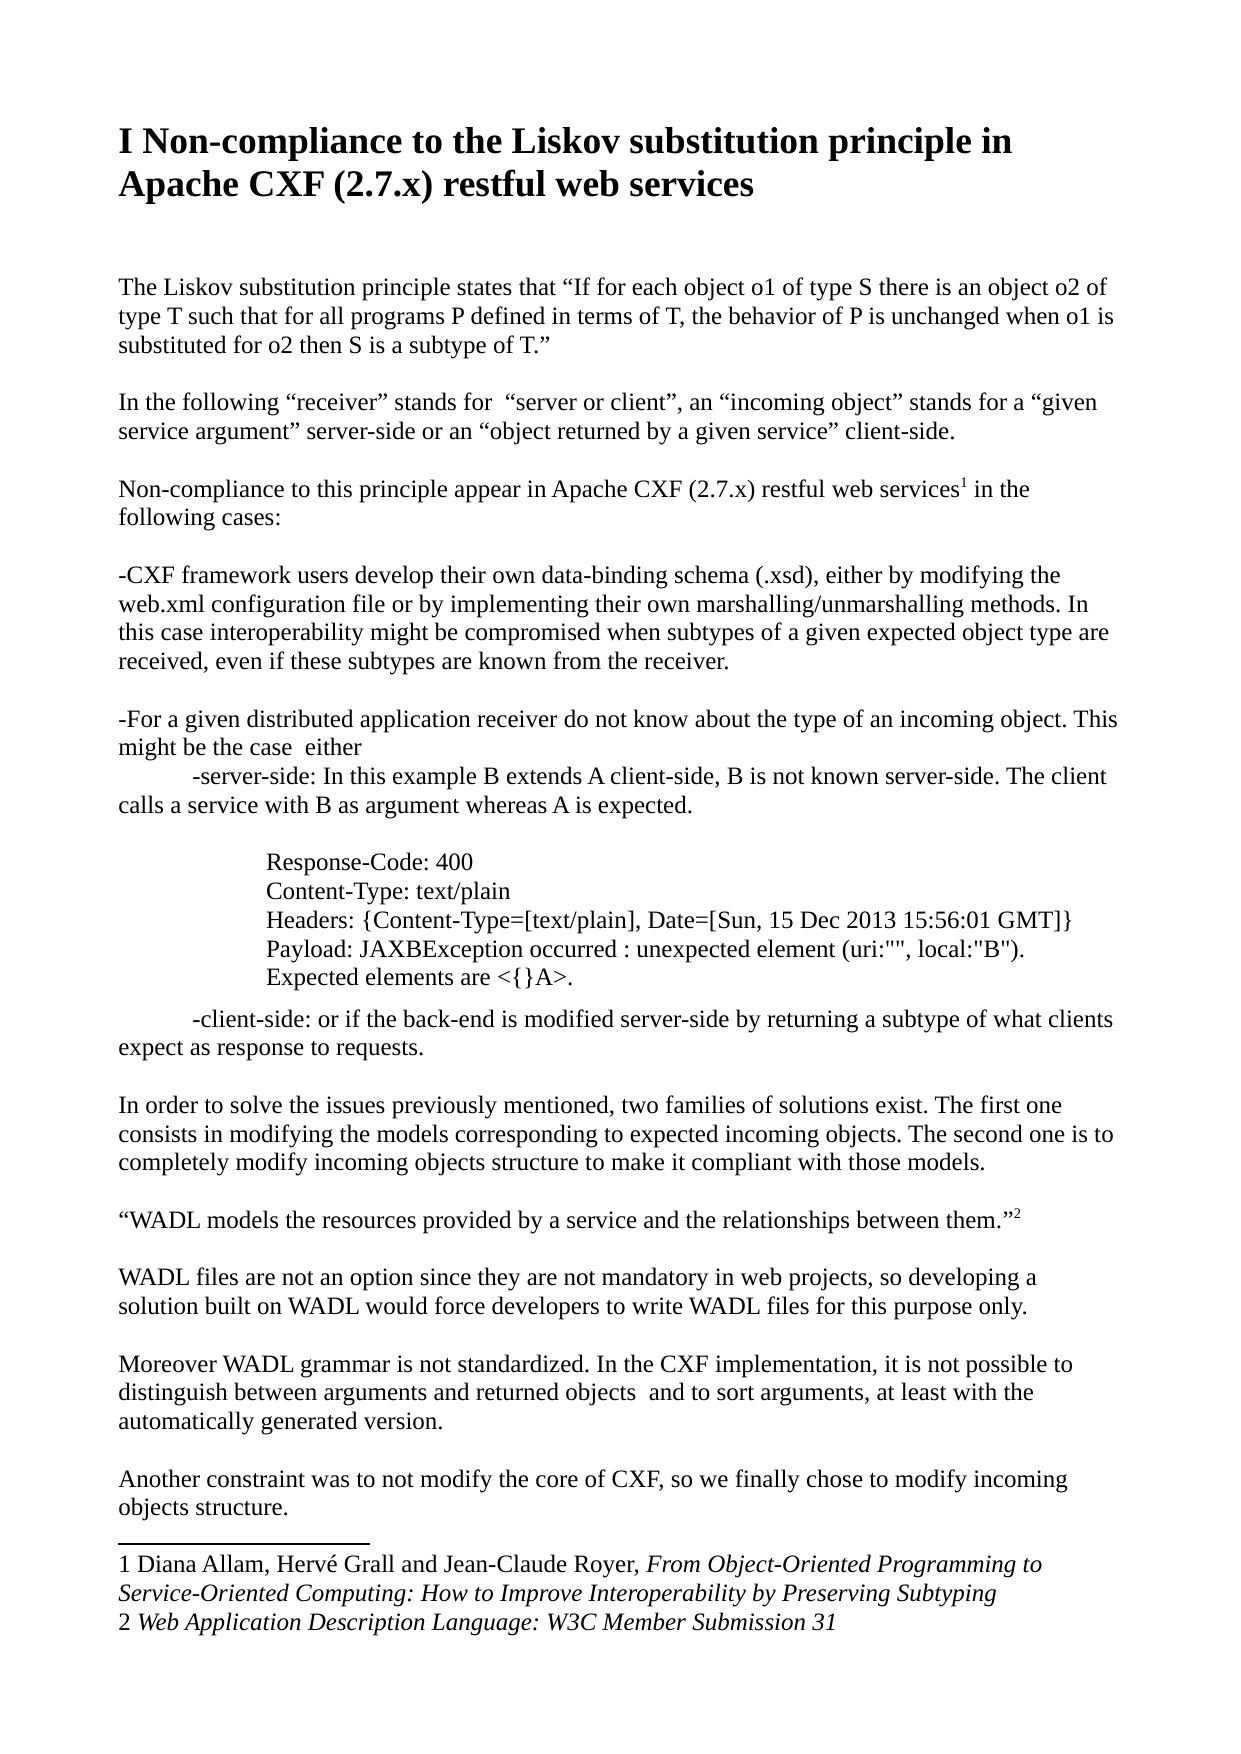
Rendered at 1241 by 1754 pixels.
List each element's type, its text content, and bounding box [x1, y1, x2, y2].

text The Liskov substitution principle states that “If for each object o1 of type S there is an object o2 of type T such that for all programs P defined in terms of T, the behavior of P is unchanged when o1 is substituted for o2 then S is a subtype of T.” [118, 272, 1122, 359]
text -client-side: or if the back-end is modified server-side by returning a subtype of what clients expect as response to requests. [118, 1004, 1122, 1061]
text Diana Allam, Hervé Grall and Jean-Claude Royer, From Object-Oriented Programming to Service-Oriented Computing: How to Improve Interoperability by Preserving Subtyping [118, 1549, 1122, 1607]
text Response-Code: 400 [266, 847, 1122, 876]
text Headers: {Content-Type=[text/plain], Date=[Sun, 15 Dec 2013 15:56:01 GMT]} [266, 905, 1122, 934]
text I Non-compliance to the Liskov substitution principle in Apache CXF (2.7.x) restful web services [118, 118, 1122, 204]
text Moreover WADL grammar is not standardized. In the CXF implementation, it is not possible to distinguish between arguments and returned objects and to sort arguments, at least with the automatically generated version. [118, 1349, 1122, 1435]
text In order to solve the issues previously mentioned, two families of solutions exist. The first one consists in modifying the models corresponding to expected incoming objects. The second one is to completely modify incoming objects structure to make it compliant with those models. [118, 1090, 1122, 1176]
text WADL files are not an option since they are not mandatory in web projects, so developing a solution built on WADL would force developers to write WADL files for this purpose only. [118, 1262, 1122, 1320]
text Content-Type: text/plain [266, 876, 1122, 905]
text Payload: JAXBException occurred : unexpected element (uri:"", local:"B"). Expected elements are <{}A>. [266, 934, 1122, 991]
text In the following “receiver” stands for “server or client”, an “incoming object” stands for a “given service argument” server-side or an “object returned by a given service” client-side. [118, 387, 1122, 445]
text Web Application Description Language: W3C Member Submission 31 [118, 1607, 1122, 1636]
text -CXF framework users develop their own data-binding schema (.xsd), either by modifying the web.xml configuration file or by implementing their own marshalling/unmarshalling methods. In this case interoperability might be compromised when subtypes of a given expected object type are received, even if these subtypes are known from the receiver. [118, 560, 1122, 675]
text -For a given distributed application receiver do not know about the type of an incoming object. This might be the case either [118, 704, 1122, 761]
text “WADL models the resources provided by a service and the relationships between them.” [118, 1205, 1122, 1234]
text -server-side: In this example B extends A client-side, B is not known server-side. The client calls a service with B as argument whereas A is expected. [118, 761, 1122, 819]
text Non-compliance to this principle appear in Apache CXF (2.7.x) restful web services in the following cases: [118, 474, 1122, 531]
text Another constraint was to not modify the core of CXF, so we finally chose to modify incoming objects structure. [118, 1464, 1122, 1521]
